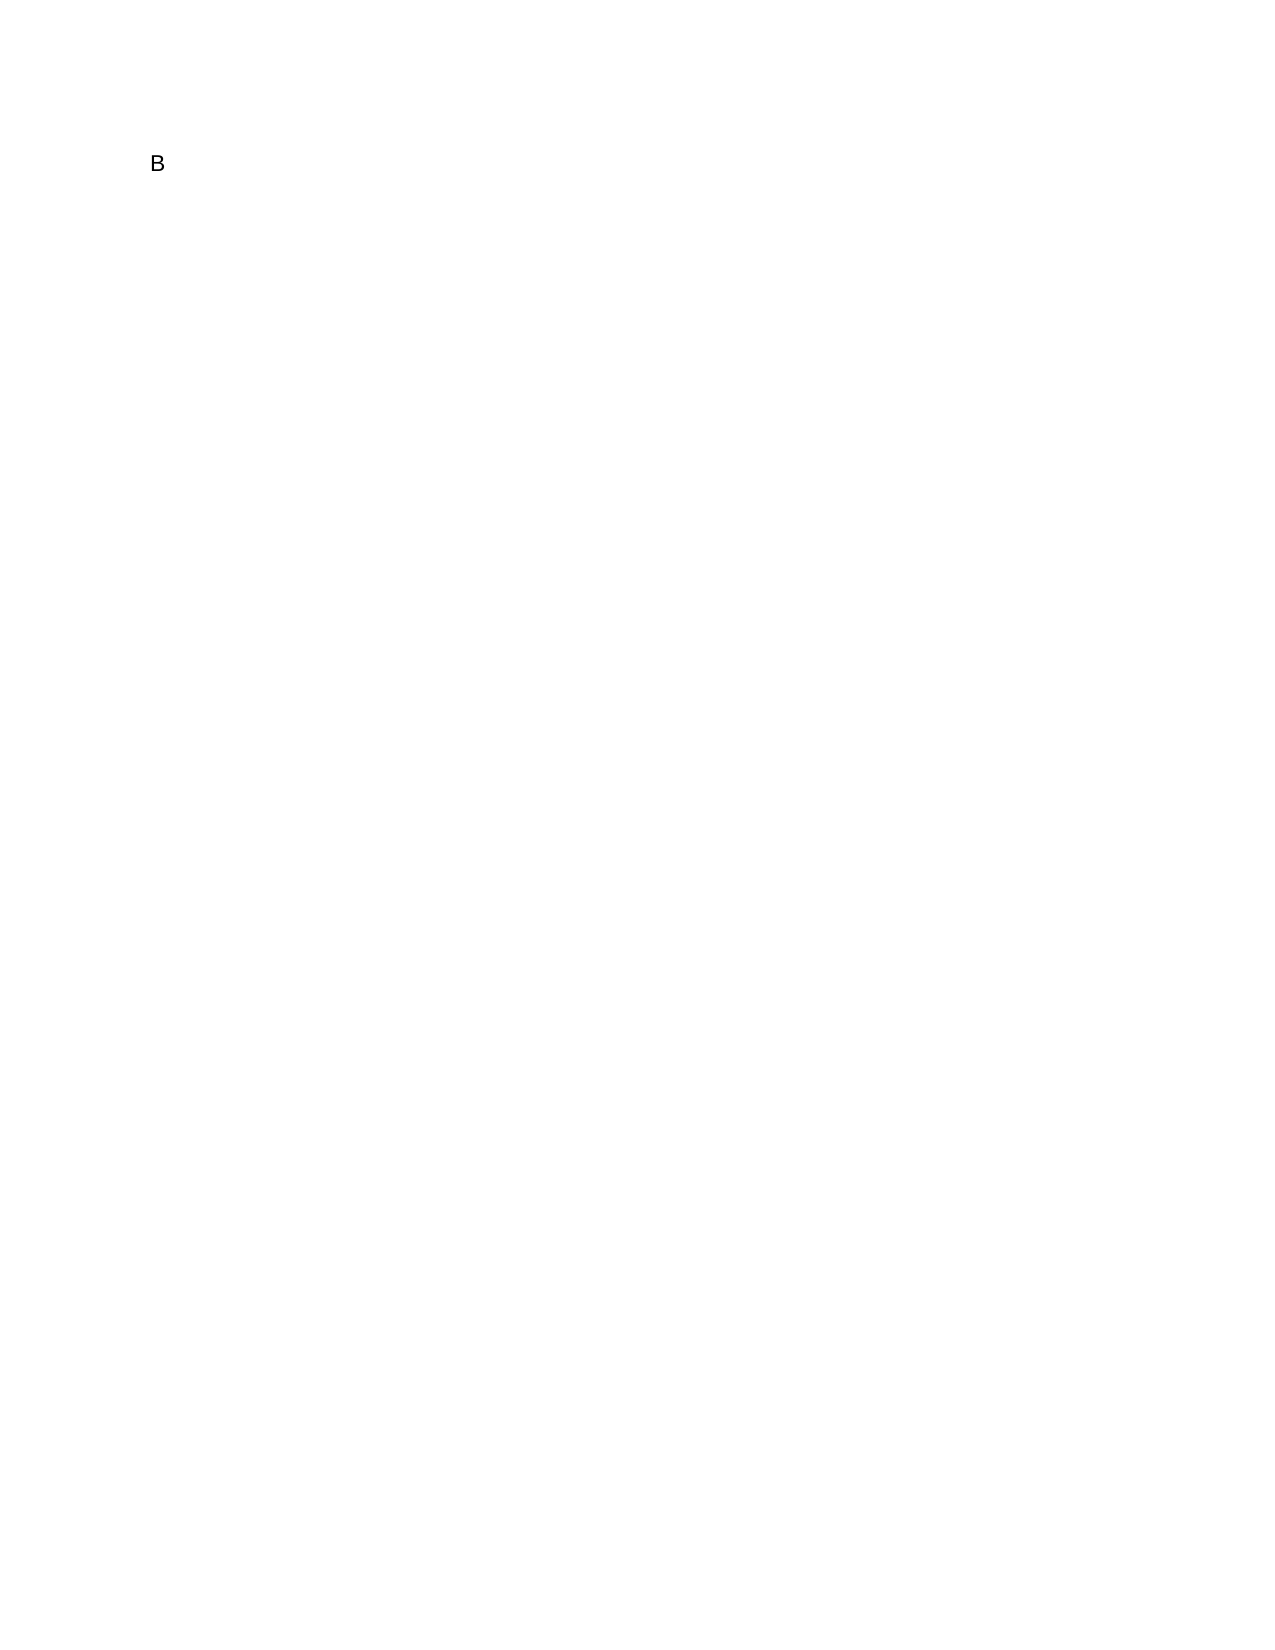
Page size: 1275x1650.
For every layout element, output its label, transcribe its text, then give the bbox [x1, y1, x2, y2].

text B [150, 150, 1125, 176]
